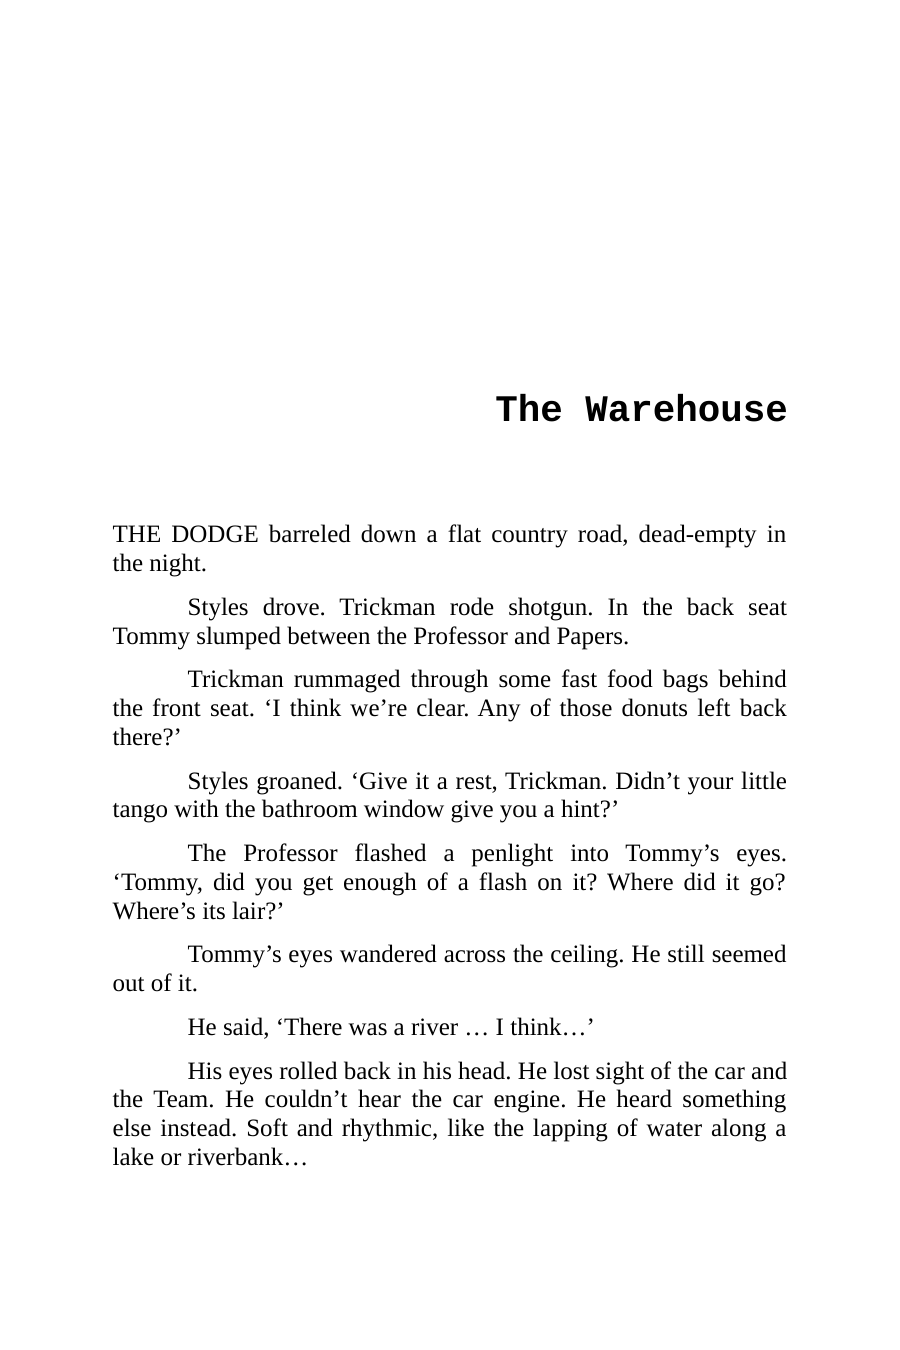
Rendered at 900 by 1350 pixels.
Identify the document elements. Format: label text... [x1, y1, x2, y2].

text His eyes rolled back in his head. He lost sight of the car and the Team. He couldn’t hear the car engine. He heard something else instead. Soft and rhythmic, like the lapping of water along a lake or riverbank… [112, 1056, 787, 1171]
text THE DODGE barreled down a flat country road, dead-empty in the night. [112, 519, 787, 577]
subtitle The Warehouse [112, 390, 787, 432]
text Trickman rummaged through some fast food bags behind the front seat. ‘I think we’re clear. Any of those donuts left back there?’ [112, 664, 787, 751]
text Styles groaned. ‘Give it a rest, Trickman. Didn’t your little tango with the bathroom window give you a hint?’ [112, 766, 787, 823]
text He said, ‘There was a river … I think…’ [112, 1012, 787, 1041]
text Styles drove. Trickman rode shotgun. In the back seat Tommy slumped between the Professor and Papers. [112, 592, 787, 649]
text The Professor flashed a penlight into Tommy’s eyes. ‘Tommy, did you get enough of a flash on it? Where did it go? Where’s its lair?’ [112, 838, 787, 924]
text Tommy’s eyes wandered across the ceiling. He still seemed out of it. [112, 939, 787, 997]
